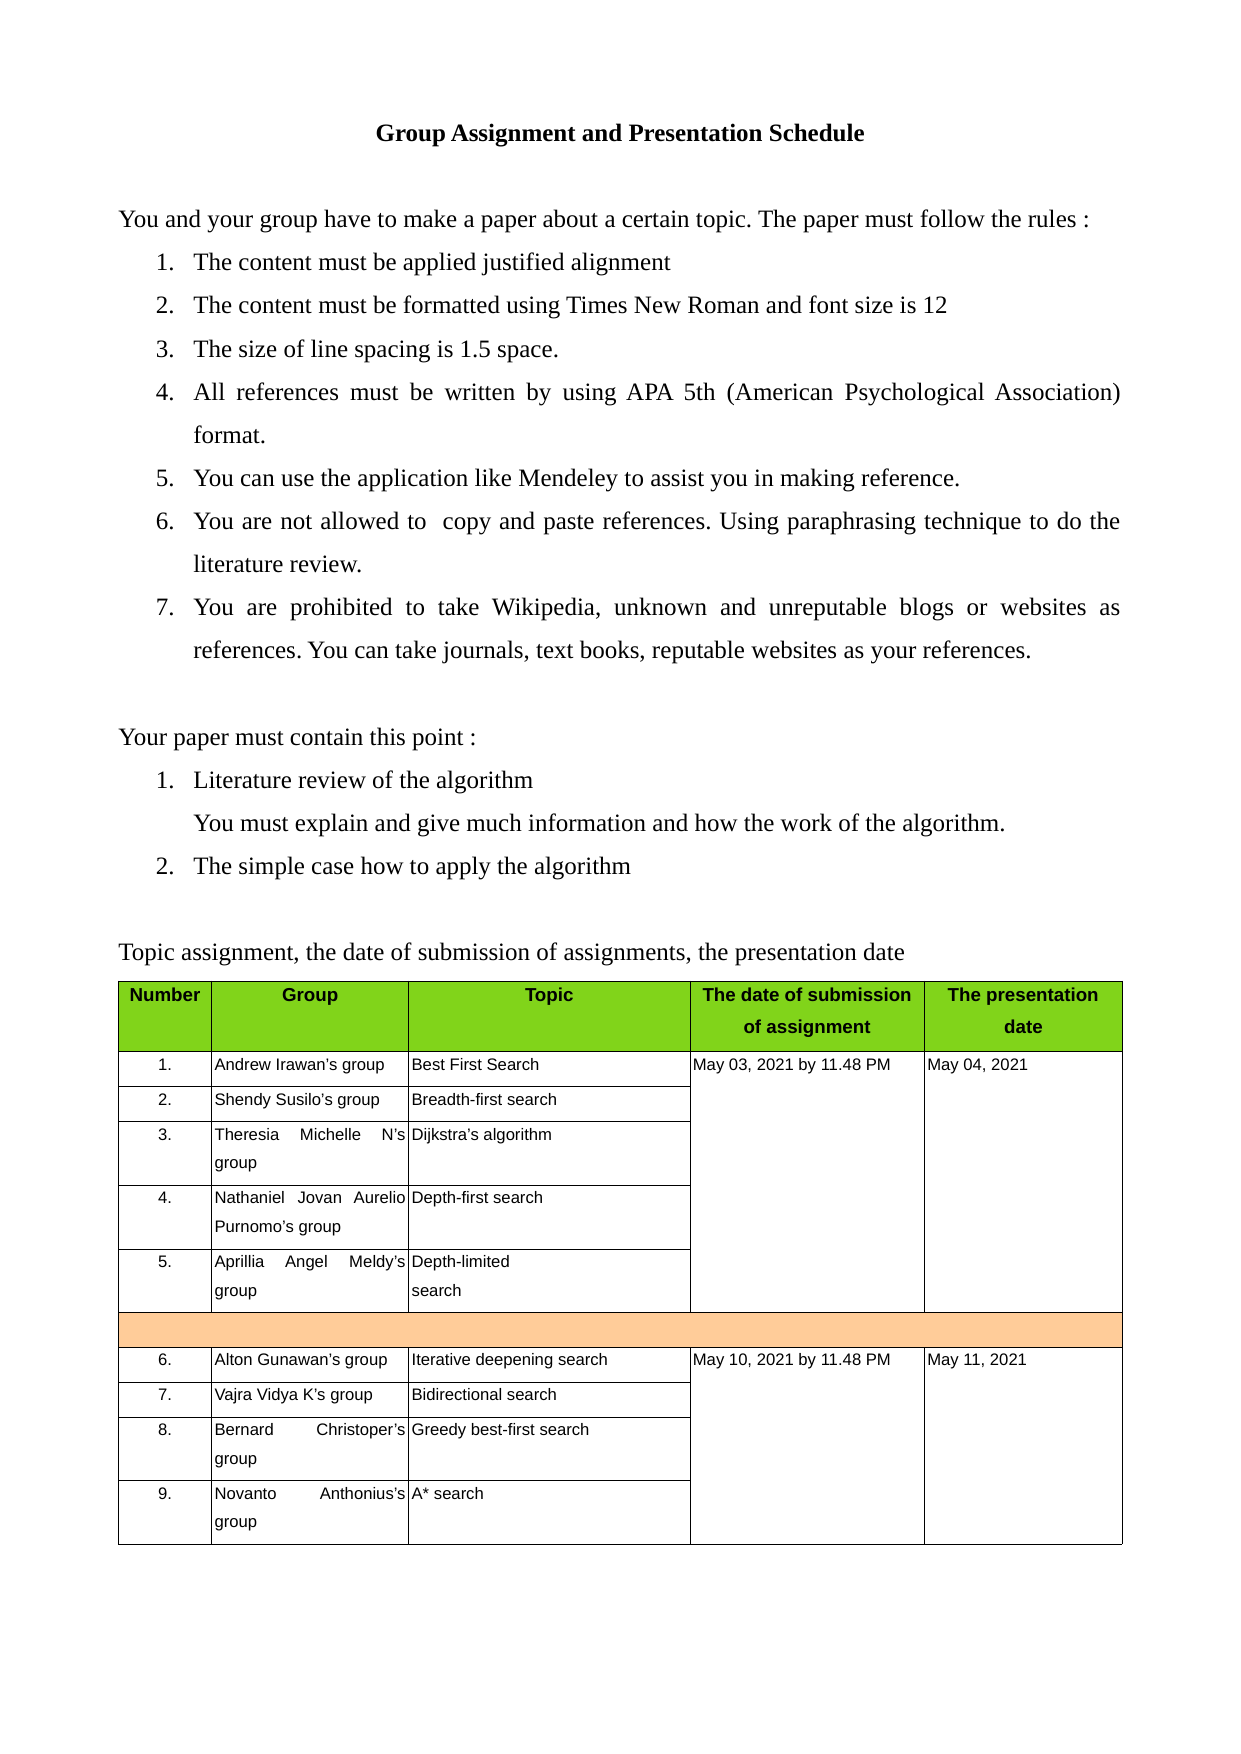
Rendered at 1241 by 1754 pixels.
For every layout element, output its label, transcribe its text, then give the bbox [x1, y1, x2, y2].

list The simple case how to apply the algorithm [156, 851, 1122, 880]
table_header Group [212, 982, 408, 1051]
table_cell Novanto Anthonius’s group [212, 1481, 408, 1544]
table_cell Dijkstra’s algorithm [409, 1122, 690, 1185]
table_header The date of submission of assignment [691, 982, 924, 1051]
table_cell 5. [119, 1250, 211, 1312]
list You are not allowed to copy and paste references. Using paraphrasing technique to do the literature review. [156, 506, 1122, 578]
table_cell Depth-limited search [409, 1250, 690, 1312]
table_cell Iterative deepening search [409, 1348, 690, 1382]
table_header Number [119, 982, 211, 1051]
table_cell May 03, 2021 by 11.48 PM [691, 1052, 924, 1312]
table_cell Breadth-first search [409, 1087, 690, 1121]
table_cell 8. [119, 1418, 211, 1480]
table_cell May 04, 2021 [925, 1052, 1122, 1312]
table_cell [119, 1313, 1122, 1347]
table_cell May 10, 2021 by 11.48 PM [691, 1348, 924, 1544]
table_header The presentation date [925, 982, 1122, 1051]
list You are prohibited to take Wikipedia, unknown and unreputable blogs or websites as references. You can take journals, text books, reputable websites as your references. [156, 592, 1122, 664]
table_cell Vajra Vidya K’s group [212, 1383, 408, 1417]
table_header Topic [409, 982, 690, 1051]
table_cell A* search [409, 1481, 690, 1544]
list The content must be applied justified alignment [156, 247, 1122, 276]
table_cell 4. [119, 1186, 211, 1248]
text Topic assignment, the date of submission of assignments, the presentation date [118, 937, 1122, 966]
table_cell 7. [119, 1383, 211, 1417]
table_cell 2. [119, 1087, 211, 1121]
table_cell 1. [119, 1052, 211, 1086]
list You can use the application like Mendeley to assist you in making reference. [156, 463, 1122, 492]
list All references must be written by using APA 5th (American Psychological Association) format. [156, 377, 1122, 449]
table_cell Greedy best-first search [409, 1418, 690, 1480]
list The content must be formatted using Times New Roman and font size is 12 [156, 291, 1122, 319]
table_cell Best First Search [409, 1052, 690, 1086]
table_cell Shendy Susilo’s group [212, 1087, 408, 1121]
list Literature review of the algorithm [156, 765, 1122, 794]
table_cell Bidirectional search [409, 1383, 690, 1417]
table_cell May 11, 2021 [925, 1348, 1122, 1544]
table_cell Depth-first search [409, 1186, 690, 1248]
table_cell Bernard Christoper’s group [212, 1418, 408, 1480]
list The size of line spacing is 1.5 space. [156, 334, 1122, 362]
table_cell Theresia Michelle N’s group [212, 1122, 408, 1185]
table_cell Aprillia Angel Meldy’s group [212, 1250, 408, 1312]
table_cell 6. [119, 1348, 211, 1382]
table_cell Andrew Irawan’s group [212, 1052, 408, 1086]
table_cell 3. [119, 1122, 211, 1185]
text You and your group have to make a paper about a certain topic. The paper must follow the rules : [118, 204, 1122, 233]
list You must explain and give much information and how the work of the algorithm. [156, 808, 1122, 837]
table_cell Nathaniel Jovan Aurelio Purnomo’s group [212, 1186, 408, 1248]
text Group Assignment and Presentation Schedule [118, 118, 1122, 147]
table_cell Alton Gunawan’s group [212, 1348, 408, 1382]
table_cell 9. [119, 1481, 211, 1544]
text Your paper must contain this point : [118, 722, 1122, 751]
